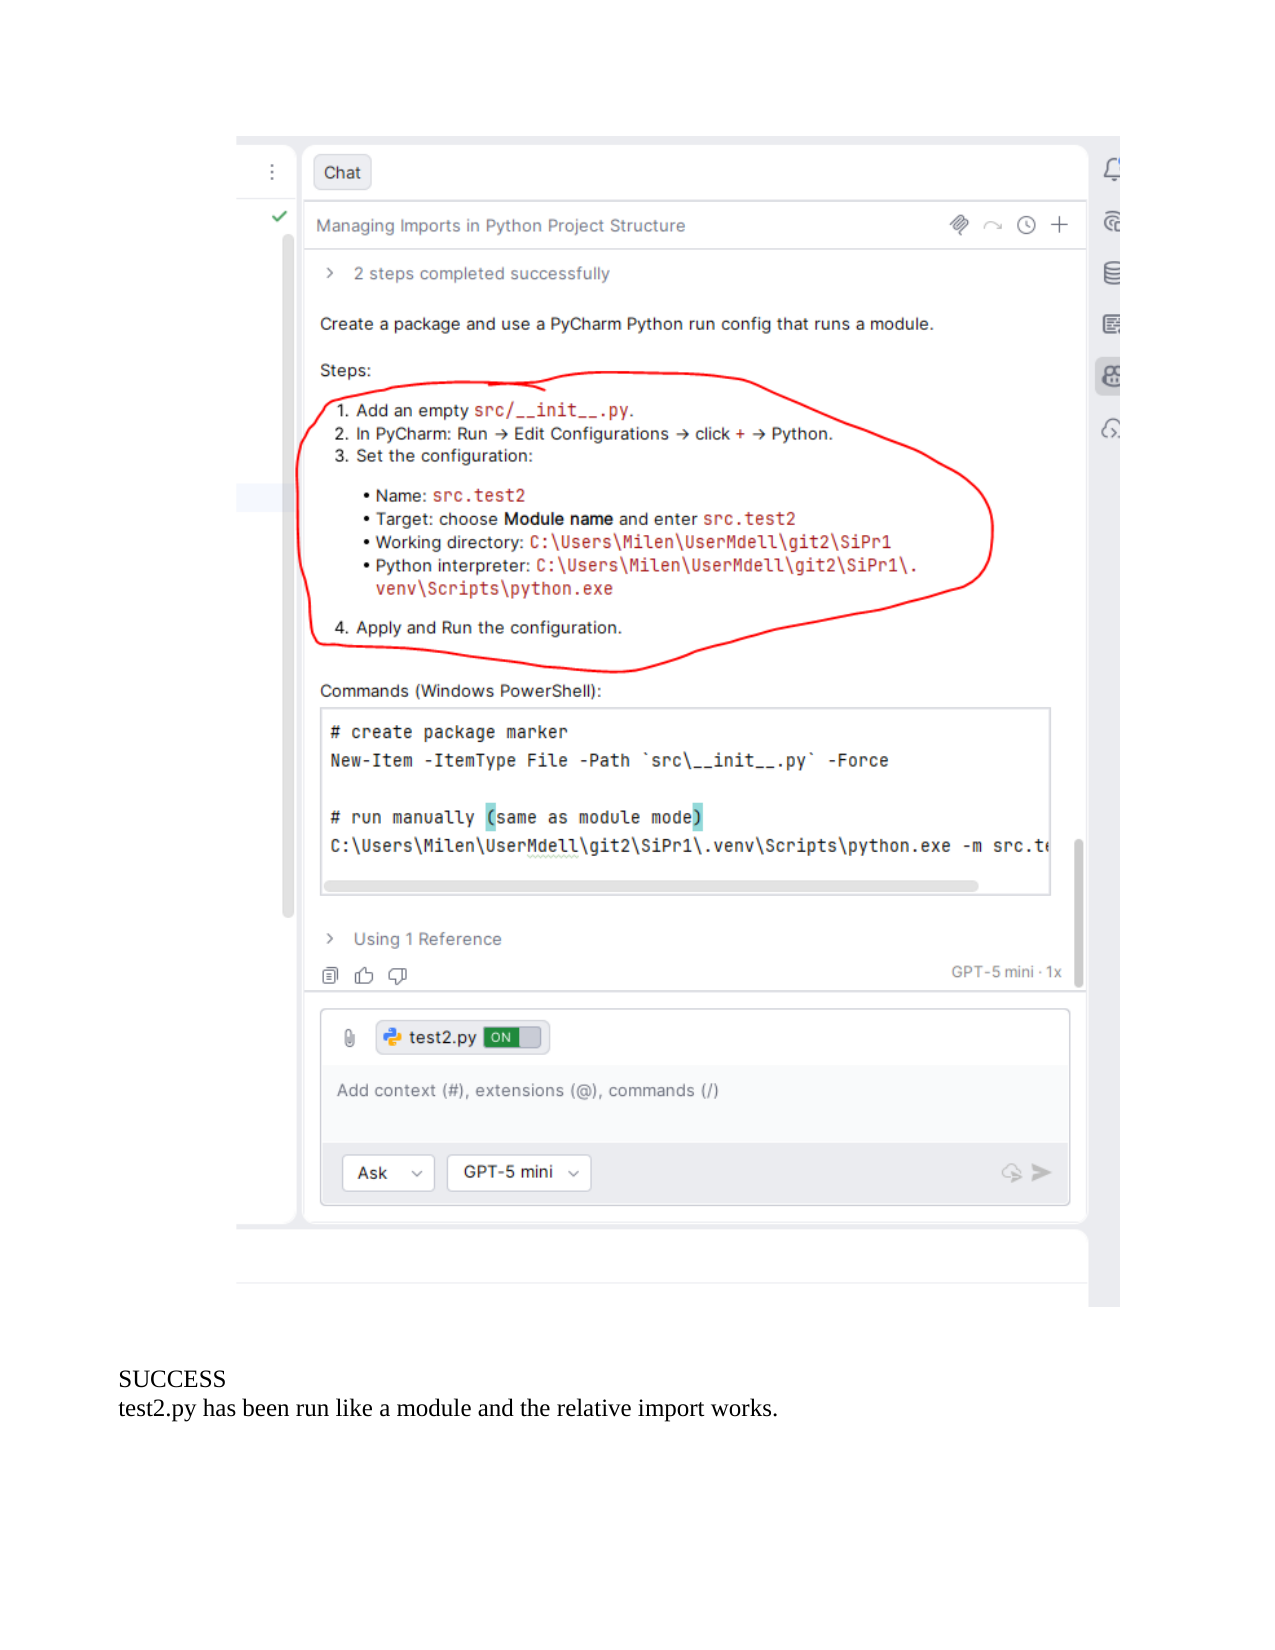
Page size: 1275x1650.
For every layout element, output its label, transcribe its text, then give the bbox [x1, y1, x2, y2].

picture [236, 136, 1120, 1307]
text test2.py has been run like a module and the relative import works. [118, 1393, 1157, 1422]
text SUCCESS [118, 1364, 1157, 1393]
